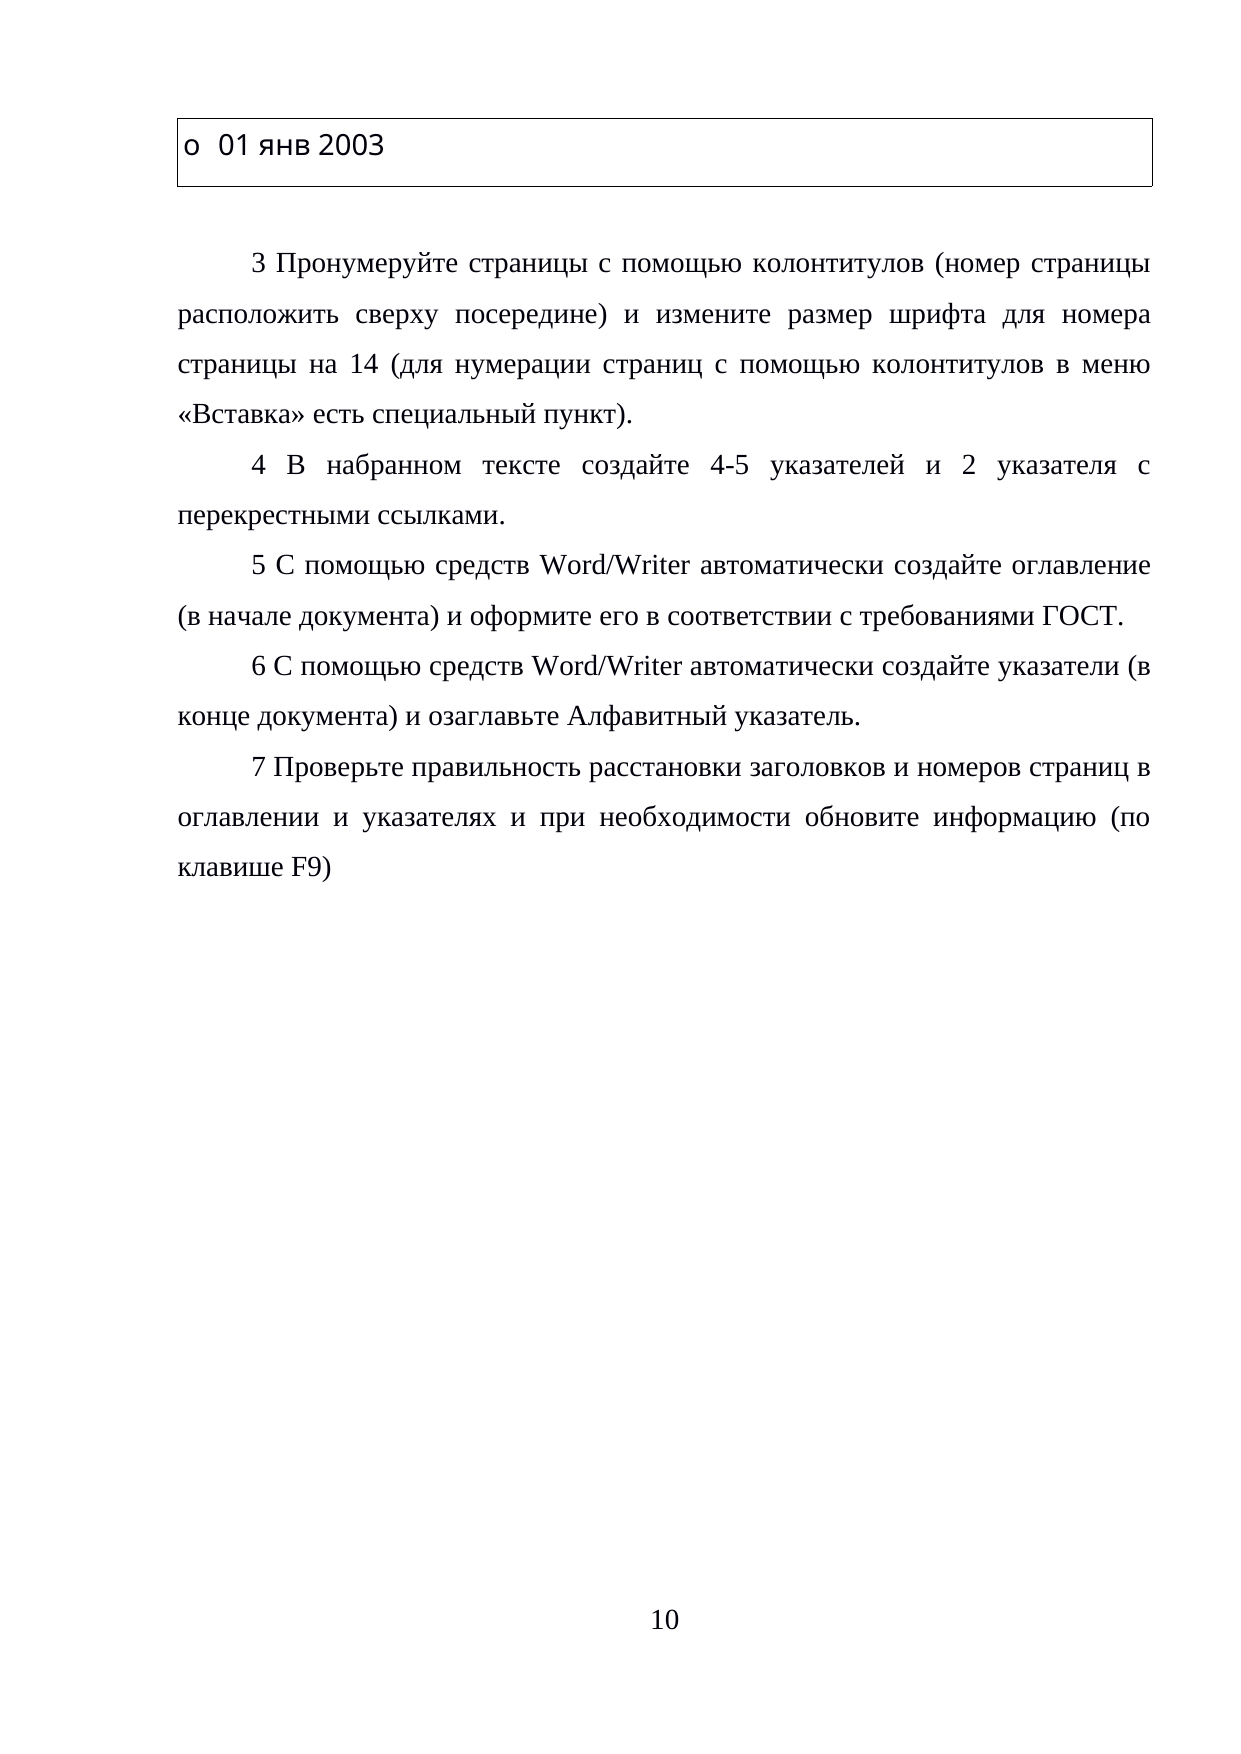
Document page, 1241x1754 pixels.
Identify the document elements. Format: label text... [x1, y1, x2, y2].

text 3 Пронумеруйте страницы с помощью колонтитулов (номер страницы расположить сверху посередине) и измените размер шрифта для номера страницы на 14 (для нумерации страниц с помощью колонтитулов в меню «Вставка» есть специальный пункт). [177, 246, 1152, 430]
text 5 С помощью средств Word/Writer автоматически создайте оглавление (в начале документа) и оформите его в соответствии с требованиями ГОСТ. [177, 547, 1152, 631]
text 6 С помощью средств Word/Writer автоматически создайте указатели (в конце документа) и озаглавьте Алфавитный указатель. [177, 648, 1152, 732]
text 4 В набранном тексте создайте 4-5 указателей и 2 указателя с перекрестными ссылками. [177, 447, 1152, 531]
table_header o 01 янв 2003 [178, 119, 1152, 186]
text 7 Проверьте правильность расстановки заголовков и номеров страниц в оглавлении и указателях и при необходимости обновите информацию (по клавише F9) [177, 749, 1152, 883]
